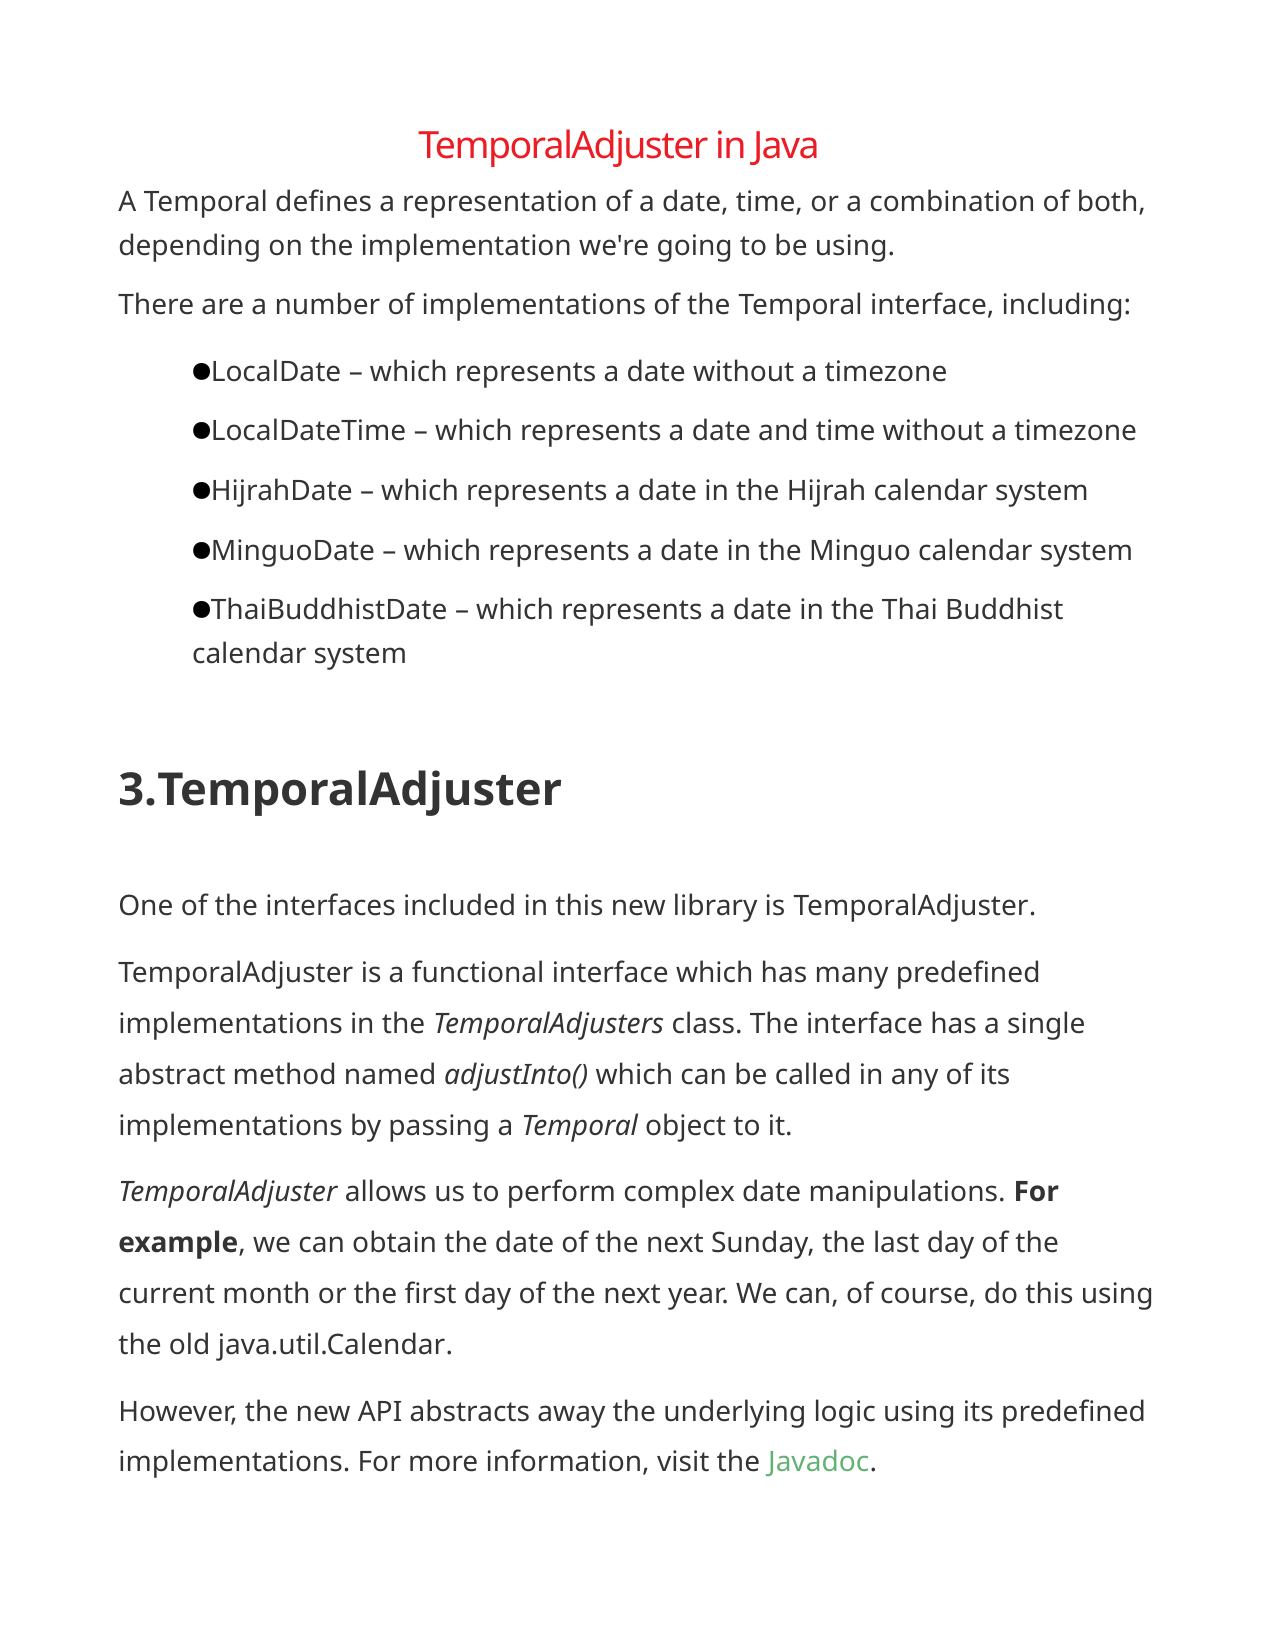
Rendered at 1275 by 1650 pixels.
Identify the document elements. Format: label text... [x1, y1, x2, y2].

text One of the interfaces included in this new library is TemporalAdjuster. [118, 886, 1157, 924]
text However, the new API abstracts away the underlying logic using its predefined implementations. For more information, visit the Javadoc. [118, 1391, 1157, 1480]
text TemporalAdjuster is a functional interface which has many predefined implementations in the TemporalAdjusters class. The interface has a single abstract method named adjustInto() which can be called in any of its implementations by passing a Temporal object to it. [118, 952, 1157, 1143]
text A Temporal defines a representation of a date, time, or a combination of both, depending on the implementation we're going to be using. [118, 182, 1157, 264]
text There are a number of implementations of the Temporal interface, including: [118, 284, 1157, 323]
list HijrahDate – which represents a date in the Hijrah calendar system [118, 470, 1157, 509]
list LocalDate – which represents a date without a timezone [118, 351, 1157, 389]
subtitle 3.TemporalAdjuster [118, 757, 1157, 819]
list ThaiBuddhistDate – which represents a date in the Thai Buddhist calendar system [118, 590, 1157, 672]
list MinguoDate – which represents a date in the Minguo calendar system [118, 530, 1157, 568]
subtitle TemporalAdjuster in Java [418, 118, 1157, 169]
text TemporalAdjuster allows us to perform complex date manipulations. For example, we can obtain the date of the next Sunday, the last day of the current month or the first day of the next year. We can, of course, do this using the old java.util.Calendar. [118, 1171, 1157, 1363]
list LocalDateTime – which represents a date and time without a timezone [118, 411, 1157, 449]
